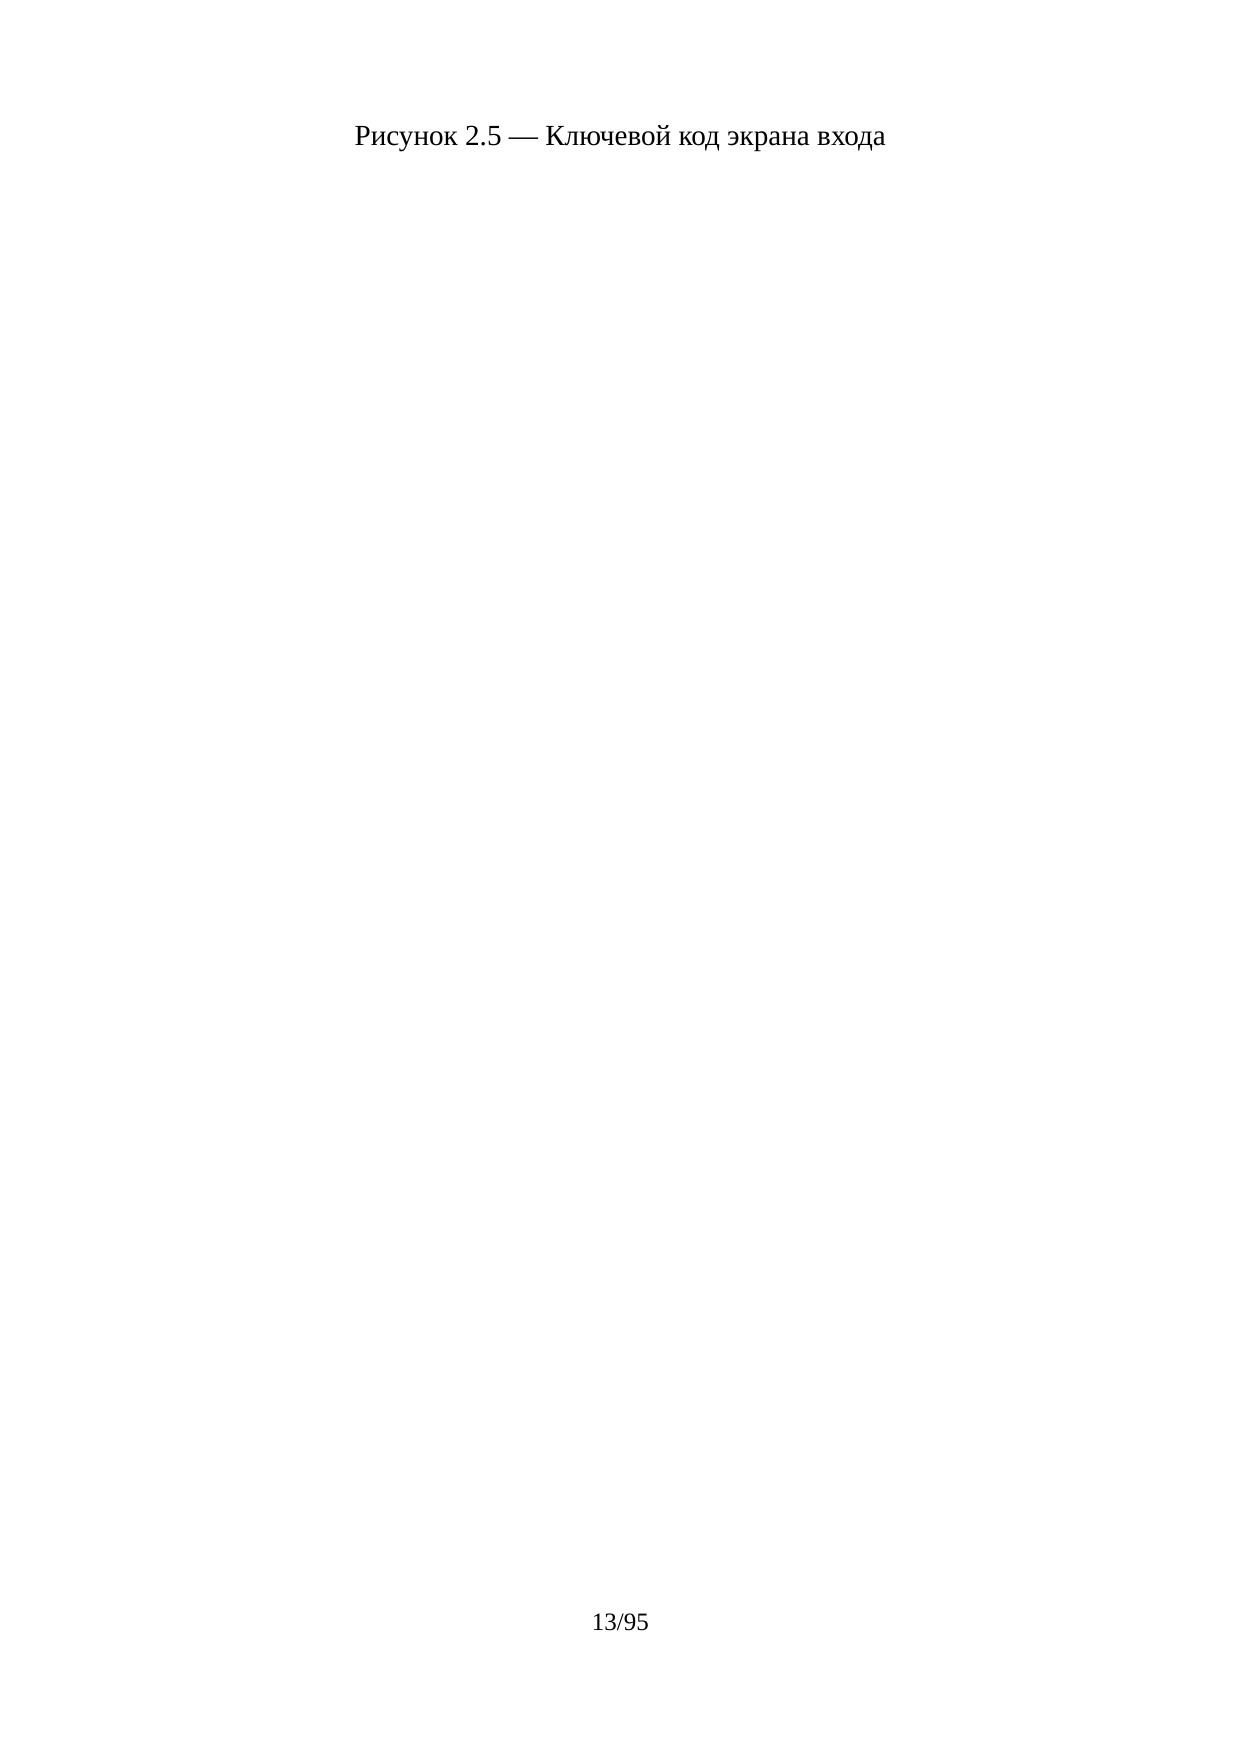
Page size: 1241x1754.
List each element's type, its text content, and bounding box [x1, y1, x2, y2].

text Рисунок 2.5 — Ключевой код экрана входа [118, 118, 1122, 152]
